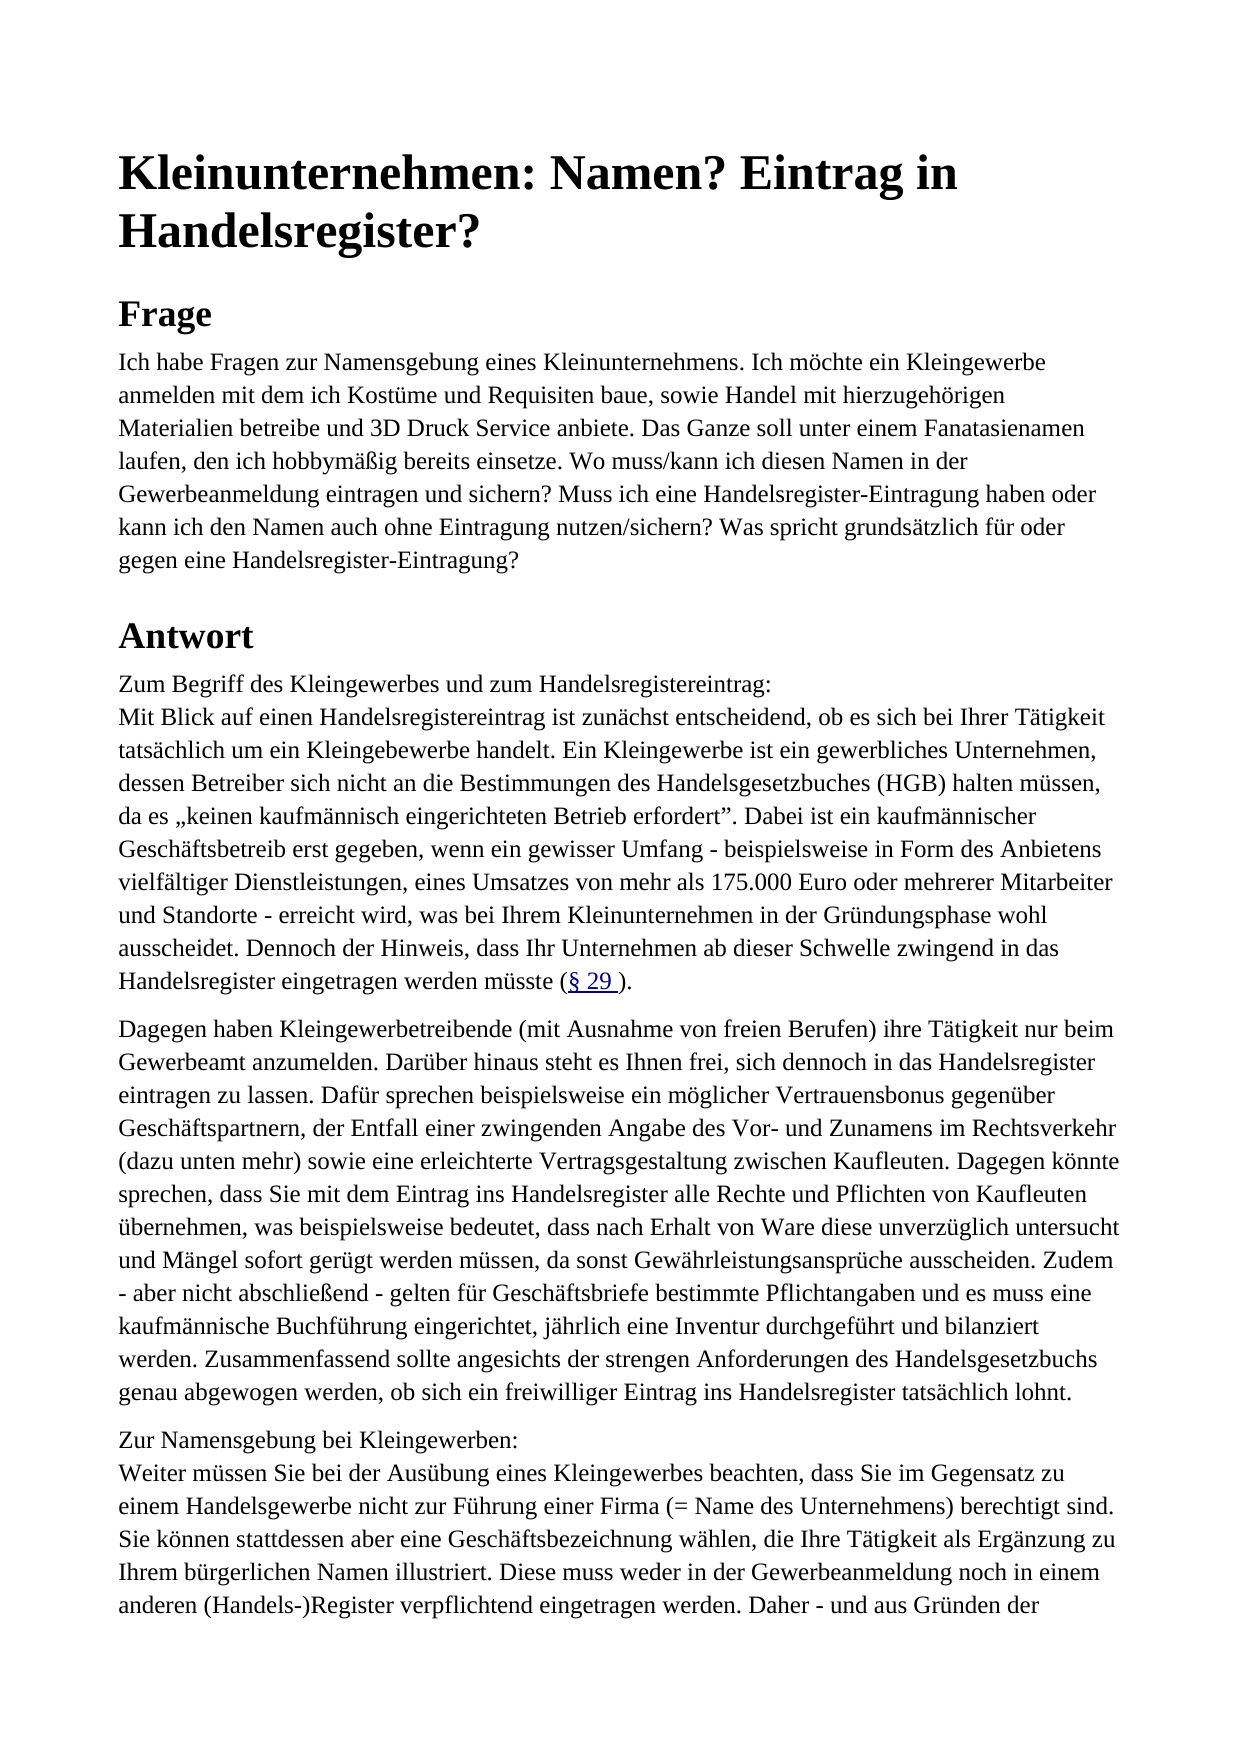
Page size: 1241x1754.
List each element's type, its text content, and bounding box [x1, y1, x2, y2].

text Dagegen haben Kleingewerbetreibende (mit Ausnahme von freien Berufen) ihre Tätigkeit nur beim Gewerbeamt anzumelden. Darüber hinaus steht es Ihnen frei, sich dennoch in das Handelsregister eintragen zu lassen. Dafür sprechen beispielsweise ein möglicher Vertrauensbonus gegenüber Geschäftspartnern, der Entfall einer zwingenden Angabe des Vor- und Zunamens im Rechtsverkehr (dazu unten mehr) sowie eine erleichterte Vertragsgestaltung zwischen Kaufleuten. Dagegen könnte sprechen, dass Sie mit dem Eintrag ins Handelsregister alle Rechte und Pflichten von Kaufleuten übernehmen, was beispielsweise bedeutet, dass nach Erhalt von Ware diese unverzüglich untersucht und Mängel sofort gerügt werden müssen, da sonst Gewährleistungsansprüche ausscheiden. Zudem - aber nicht abschließend - gelten für Geschäftsbriefe bestimmte Pflichtangaben und es muss eine kaufmännische Buchführung eingerichtet, jährlich eine Inventur durchgeführt und bilanziert werden. Zusammenfassend sollte angesichts der strengen Anforderungen des Handelsgesetzbuchs genau abgewogen werden, ob sich ein freiwilliger Eintrag ins Handelsregister tatsächlich lohnt. [118, 1014, 1122, 1406]
text Ich habe Fragen zur Namensgebung eines Kleinunternehmens. Ich möchte ein Kleingewerbe anmelden mit dem ich Kostüme und Requisiten baue, sowie Handel mit hierzugehörigen Materialien betreibe und 3D Druck Service anbiete. Das Ganze soll unter einem Fanatasienamen laufen, den ich hobbymäßig bereits einsetze. Wo muss/kann ich diesen Namen in der Gewerbeanmeldung eintragen und sichern? Muss ich eine Handelsregister-Eintragung haben oder kann ich den Namen auch ohne Eintragung nutzen/sichern? Was spricht grundsätzlich für oder gegen eine Handelsregister-Eintragung? [118, 347, 1122, 574]
text Zum Begriff des Kleingewerbes und zum Handelsregistereintrag: Mit Blick auf einen Handelsregistereintrag ist zunächst entscheidend, ob es sich bei Ihrer Tätigkeit tatsächlich um ein Kleingebewerbe handelt. Ein Kleingewerbe ist ein gewerbliches Unternehmen, dessen Betreiber sich nicht an die Bestimmungen des Handelsgesetzbuches (HGB) halten müssen, da es „keinen kaufmännisch eingerichteten Betrieb erfordert”. Dabei ist ein kaufmännischer Geschäftsbetreib erst gegeben, wenn ein gewisser Umfang - beispielsweise in Form des Anbietens vielfältiger Dienstleistungen, eines Umsatzes von mehr als 175.000 Euro oder mehrerer Mitarbeiter und Standorte - erreicht wird, was bei Ihrem Kleinunternehmen in der Gründungsphase wohl ausscheidet. Dennoch der Hinweis, dass Ihr Unternehmen ab dieser Schwelle zwingend in das Handelsregister eingetragen werden müsste (§ 29 ). [118, 669, 1122, 995]
subtitle Kleinunternehmen: Namen? Eintrag in Handelsregister? [118, 143, 1122, 258]
text Zur Namensgebung bei Kleingewerben: Weiter müssen Sie bei der Ausübung eines Kleingewerbes beachten, dass Sie im Gegensatz zu einem Handelsgewerbe nicht zur Führung einer Firma (= Name des Unternehmens) berechtigt sind. Sie können stattdessen aber eine Geschäftsbezeichnung wählen, die Ihre Tätigkeit als Ergänzung zu Ihrem bürgerlichen Namen illustriert. Diese muss weder in der Gewerbeanmeldung noch in einem anderen (Handels-)Register verpflichtend eingetragen werden. Daher - und aus Gründen der [118, 1425, 1122, 1619]
subtitle Frage [118, 291, 1122, 334]
subtitle Antwort [118, 614, 1122, 657]
